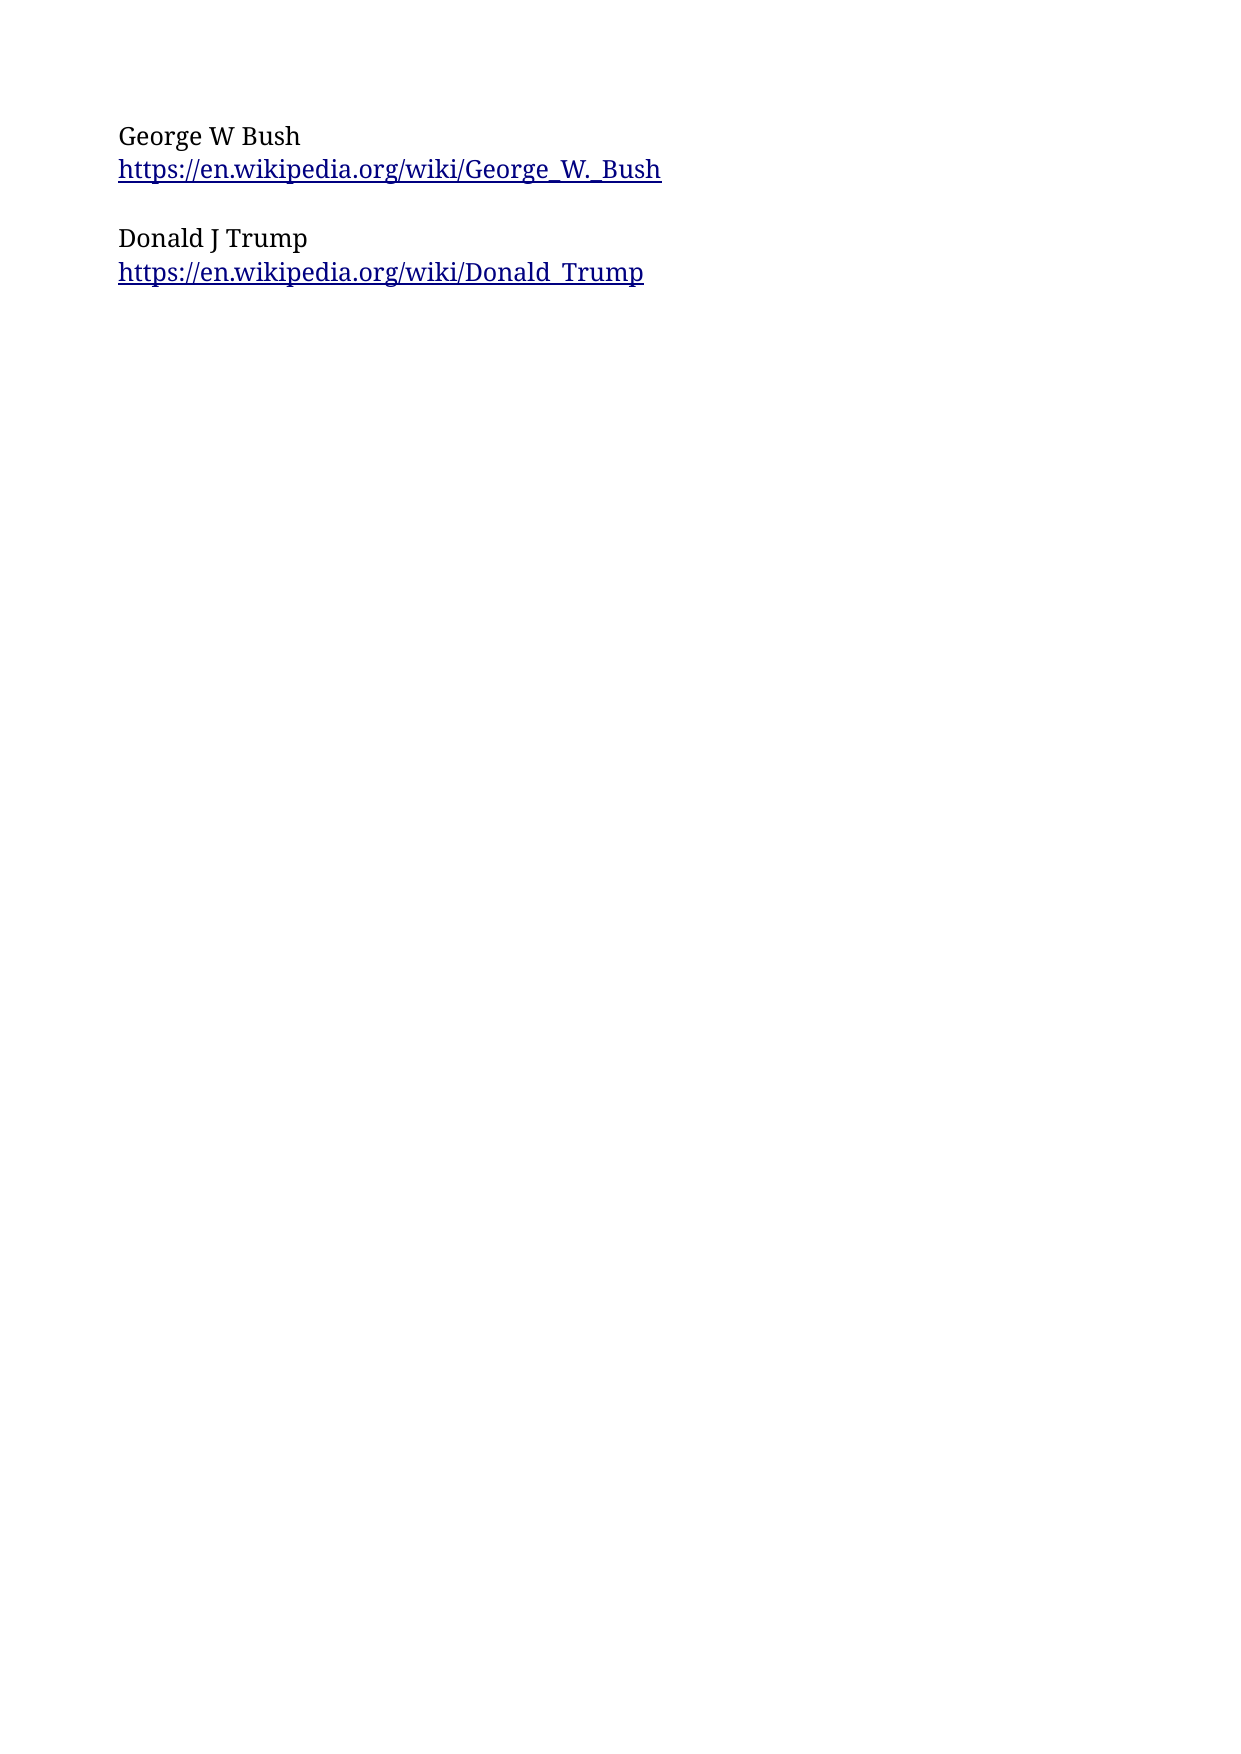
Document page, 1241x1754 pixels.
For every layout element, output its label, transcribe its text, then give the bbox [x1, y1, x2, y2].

text https://en.wikipedia.org/wiki/George_W._Bush [118, 152, 1122, 186]
text Donald J Trump [118, 220, 1122, 254]
text George W Bush [118, 118, 1122, 152]
text https://en.wikipedia.org/wiki/Donald_Trump [118, 254, 1122, 288]
